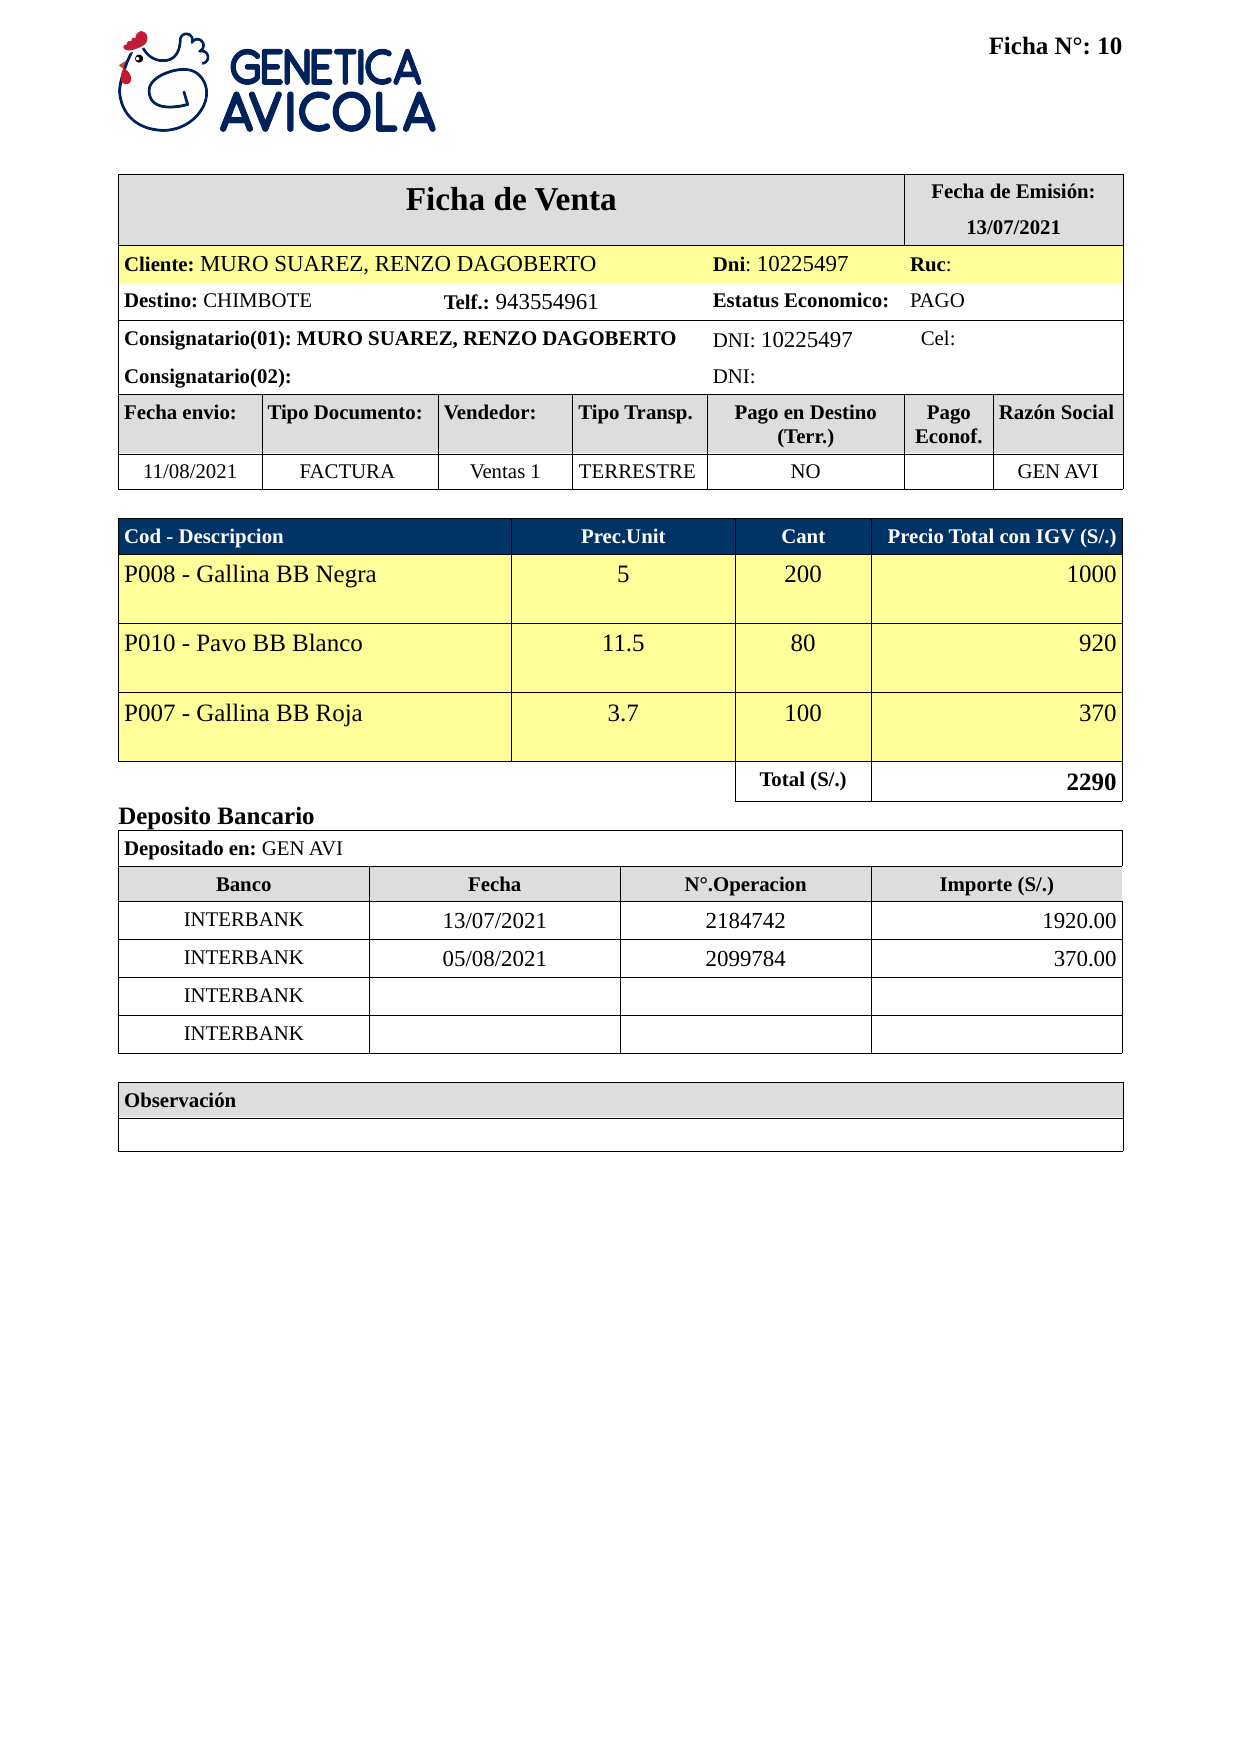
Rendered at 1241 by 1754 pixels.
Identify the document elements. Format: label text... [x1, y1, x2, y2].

table_cell Estatus Economico: [707, 283, 904, 320]
table_cell Ruc: [904, 246, 1123, 283]
table_cell 370.00 [872, 940, 1122, 977]
table_cell 2290 [872, 762, 1122, 801]
table_cell INTERBANK [119, 1016, 369, 1053]
table_cell P007 - Gallina BB Roja [119, 693, 511, 761]
table_cell 200 [736, 555, 871, 623]
text Deposito Bancario [118, 801, 1122, 830]
table_header Ficha de Venta [119, 175, 904, 245]
table_cell FACTURA [263, 455, 438, 489]
table_cell INTERBANK [119, 940, 369, 977]
table_cell N°.Operacion [621, 867, 871, 901]
table_cell [905, 455, 993, 489]
table_cell [370, 1016, 620, 1053]
table_header Precio Total con IGV (S/.) [872, 519, 1122, 554]
table_cell 2184742 [621, 902, 871, 939]
table_cell 80 [736, 624, 871, 692]
table_cell 1920.00 [872, 902, 1122, 939]
table_cell Destino: CHIMBOTE [119, 283, 438, 320]
table_cell Razón Social [994, 395, 1123, 453]
table_cell 13/07/2021 [905, 209, 1123, 245]
table_cell Telf.: 943554961 [438, 283, 707, 320]
table_cell 11/08/2021 [119, 455, 262, 489]
table_cell DNI: [707, 358, 1123, 394]
table_cell Fecha [370, 867, 620, 901]
table_cell 1000 [872, 555, 1122, 623]
table_header Observación [119, 1083, 1123, 1117]
table_cell 3.7 [512, 693, 735, 761]
table_cell [370, 978, 620, 1015]
table_cell 13/07/2021 [370, 902, 620, 939]
table_cell Importe (S/.) [872, 867, 1122, 901]
table_cell PAGO [904, 283, 1123, 320]
table_cell [118, 762, 511, 801]
table_cell 100 [736, 693, 871, 761]
table_cell Pago Econof. [905, 395, 993, 453]
table_cell [511, 762, 735, 801]
table_cell Cliente: MURO SUAREZ, RENZO DAGOBERTO [119, 246, 707, 283]
table_header Cod - Descripcion [119, 519, 511, 554]
table_cell 05/08/2021 [370, 940, 620, 977]
table_cell Vendedor: [439, 395, 572, 453]
table_cell [872, 978, 1122, 1015]
table_cell 2099784 [621, 940, 871, 977]
table_cell [119, 1119, 1123, 1151]
table_cell Tipo Transp. [573, 395, 707, 453]
picture [118, 31, 436, 132]
table_cell Ventas 1 [439, 455, 572, 489]
table_cell Fecha envio: [119, 395, 262, 453]
table_cell [621, 1016, 871, 1053]
table_cell INTERBANK [119, 902, 369, 939]
table_cell Dni: 10225497 [707, 246, 904, 283]
table_header Cant [736, 519, 871, 554]
table_cell 11.5 [512, 624, 735, 692]
table_cell 5 [512, 555, 735, 623]
table_cell TERRESTRE [573, 455, 707, 489]
table_cell Cel: [915, 321, 1123, 358]
table_cell INTERBANK [119, 978, 369, 1015]
table_cell GEN AVI [994, 455, 1123, 489]
table_cell Pago en Destino (Terr.) [708, 395, 904, 453]
table_cell Total (S/.) [736, 762, 871, 801]
table_cell Tipo Documento: [263, 395, 438, 453]
table_cell Consignatario(02): [119, 358, 707, 394]
table_cell 920 [872, 624, 1122, 692]
table_header Fecha de Emisión: [905, 175, 1123, 209]
table_cell 370 [872, 693, 1122, 761]
table_cell Banco [119, 867, 369, 901]
table_cell P008 - Gallina BB Negra [119, 555, 511, 623]
table_header Prec.Unit [512, 519, 735, 554]
table_cell [872, 1016, 1122, 1053]
table_cell [621, 978, 871, 1015]
table_cell Consignatario(01): MURO SUAREZ, RENZO DAGOBERTO [119, 321, 707, 358]
table_header Depositado en: GEN AVI [119, 831, 1122, 866]
table_cell NO [708, 455, 904, 489]
table_cell P010 - Pavo BB Blanco [119, 624, 511, 692]
table_cell DNI: 10225497 [707, 321, 915, 358]
